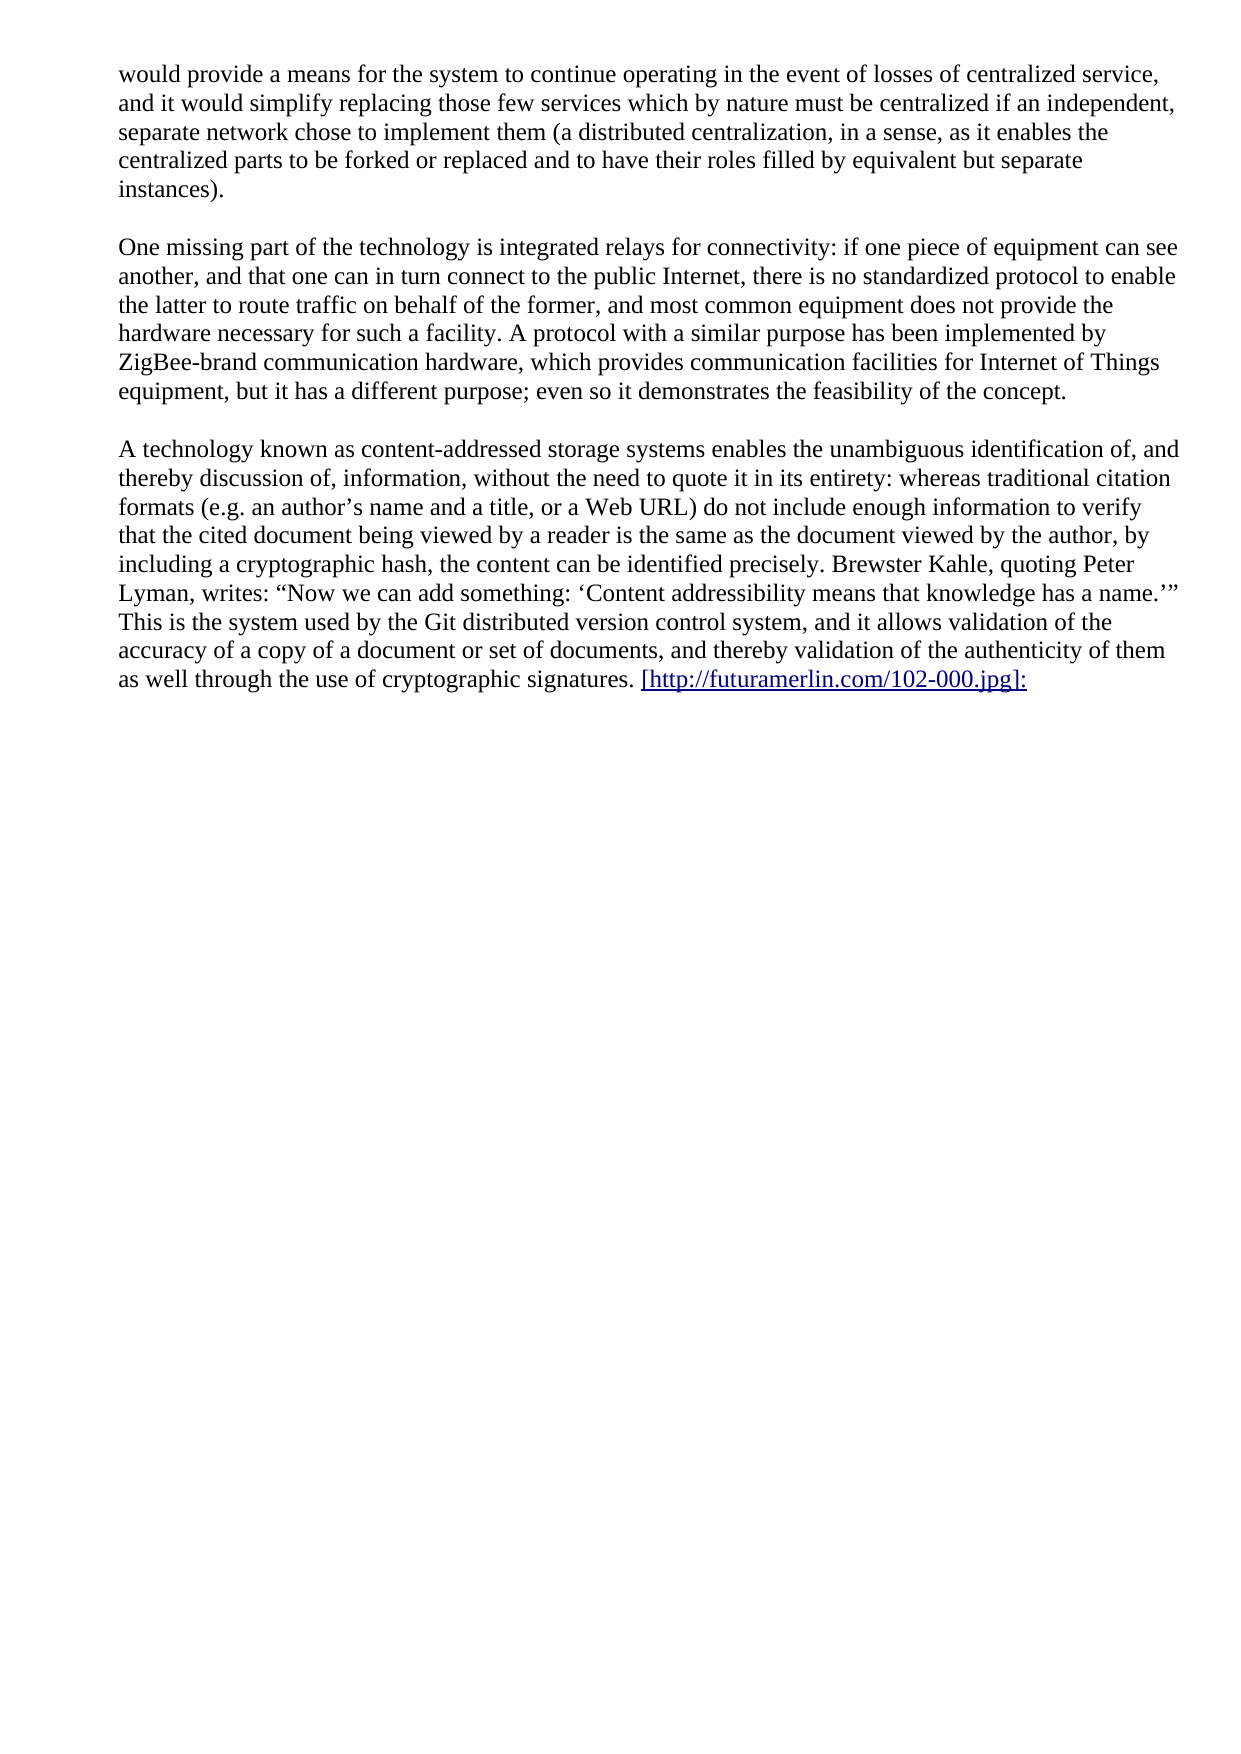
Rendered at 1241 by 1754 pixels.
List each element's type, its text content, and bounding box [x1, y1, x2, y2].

text A technology known as content-addressed storage systems enables the unambiguous identification of, and thereby discussion of, information, without the need to quote it in its entirety: whereas traditional citation formats (e.g. an author’s name and a title, or a Web URL) do not include enough information to verify that the cited document being viewed by a reader is the same as the document viewed by the author, by including a cryptographic hash, the content can be identified precisely. Brewster Kahle, quoting Peter Lyman, writes: “Now we can add something: ‘Content addressibility means that knowledge has a name.’” This is the system used by the Git distributed version control system, and it allows validation of the accuracy of a copy of a document or set of documents, and thereby validation of the authenticity of them as well through the use of cryptographic signatures. [http://futuramerlin.com/102-000.jpg]: Brewster Kahle, founder of the nonprofit Internet Archive, who has advocated for the use of distributed networks to facilitate information access [118, 434, 1181, 693]
text One missing part of the technology is integrated relays for connectivity: if one piece of equipment can see another, and that one can in turn connect to the public Internet, there is no standardized protocol to enable the latter to route traffic on behalf of the former, and most common equipment does not provide the hardware necessary for such a facility. A protocol with a similar purpose has been implemented by ZigBee-brand communication hardware, which provides communication facilities for Internet of Things equipment, but it has a different purpose; even so it demonstrates the feasibility of the concept. [118, 232, 1181, 405]
text would provide a means for the system to continue operating in the event of losses of centralized service, and it would simplify replacing those few services which by nature must be centralized if an independent, separate network chose to implement them (a distributed centralization, in a sense, as it enables the centralized parts to be forked or replaced and to have their roles filled by equivalent but separate instances). [118, 59, 1181, 203]
